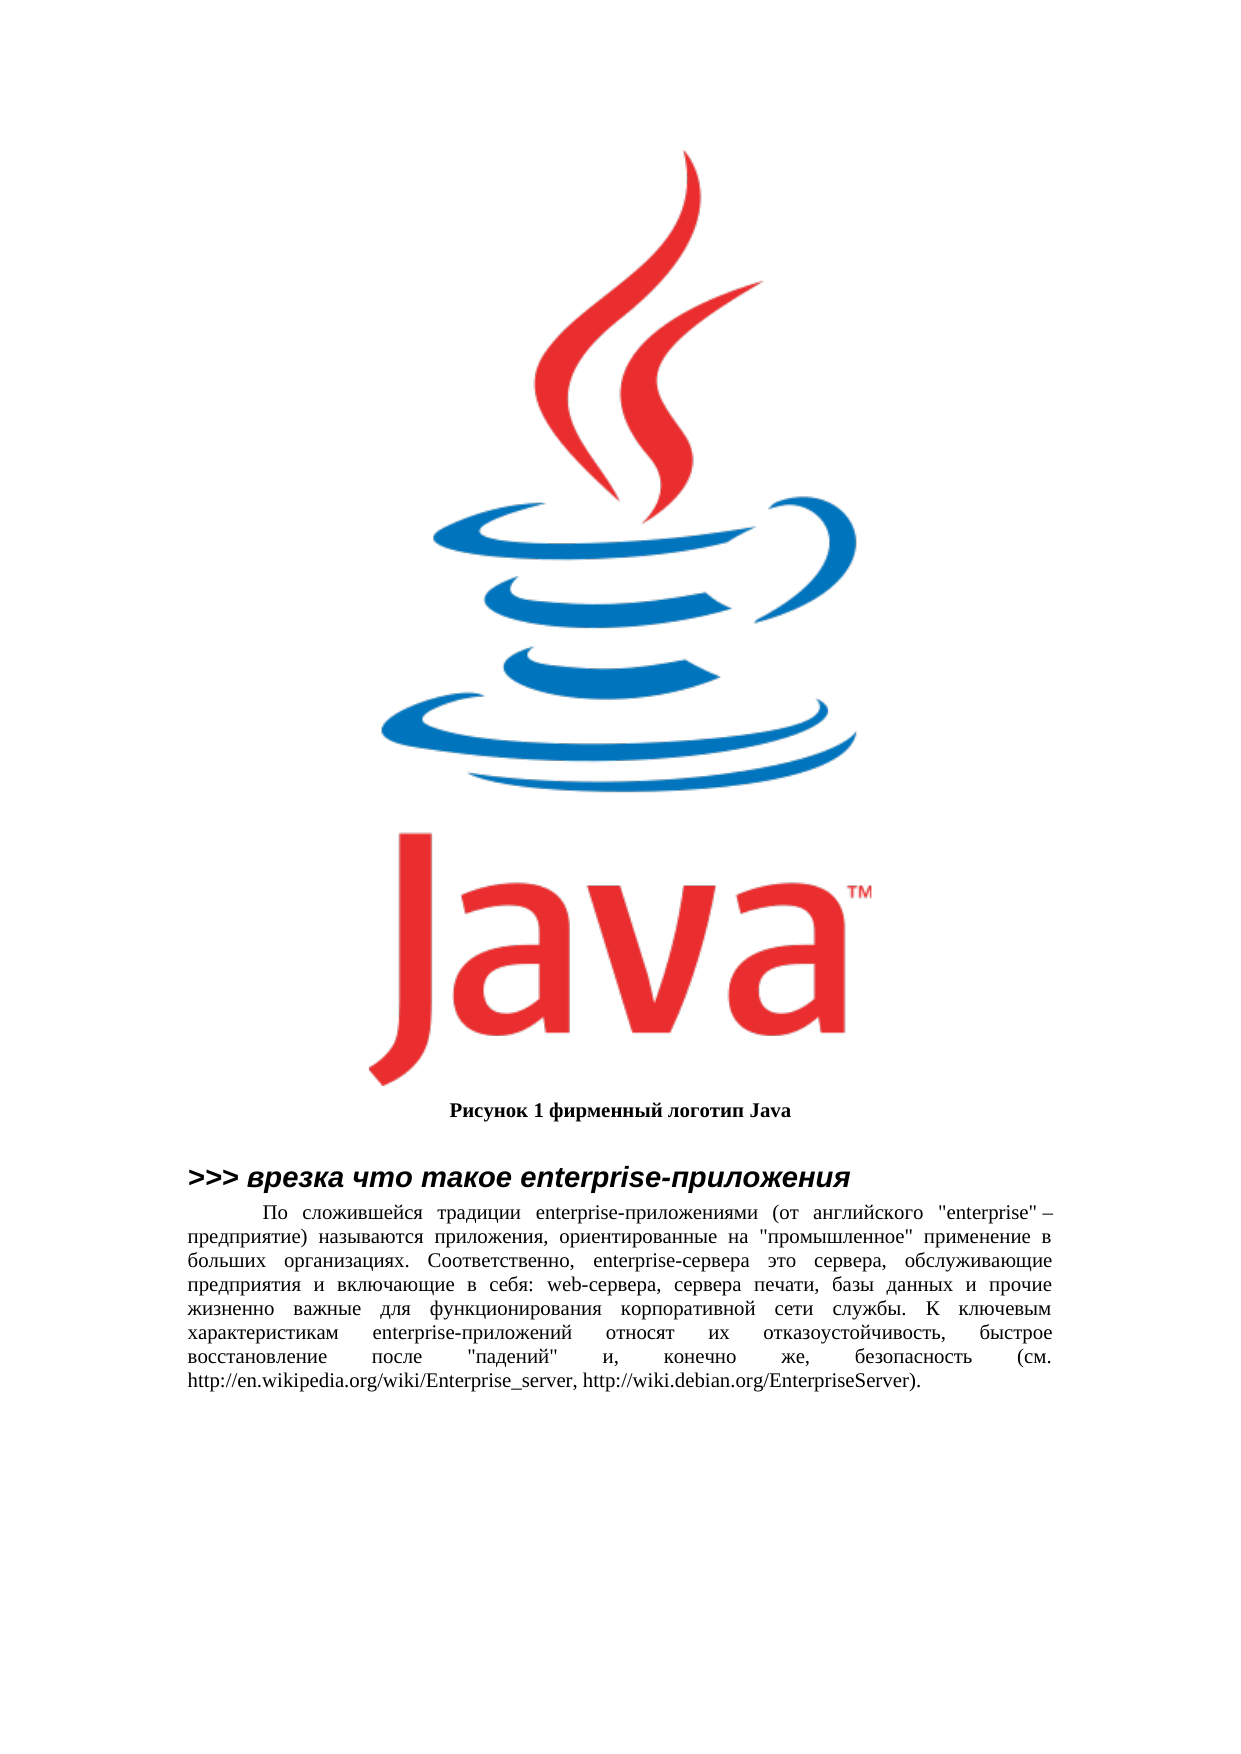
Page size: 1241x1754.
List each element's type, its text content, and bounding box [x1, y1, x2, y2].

text По сложившейся традиции enterprise-приложениями (от английского "enterprise" – предприятие) называются приложения, ориентированные на "промышленное" применение в больших организациях. Соответственно, enterprise-сервера это сервера, обслуживающие предприятия и включающие в себя: web-сервера, сервера печати, базы данных и прочие жизненно важные для функционирования корпоративной сети службы. К ключевым характеристикам enterprise-приложений относят их отказоустойчивость, быстрое восстановление после "падений" и, конечно же, безопасность (см. http://en.wikipedia.org/wiki/Enterprise_server, http://wiki.debian.org/EnterpriseServer). [187, 1200, 1053, 1392]
subtitle >>> врезка что такое enterprise-приложения [187, 1160, 1053, 1193]
text Рисунок 1 фирменный логотип Java [187, 1098, 1053, 1122]
picture [368, 150, 872, 1086]
